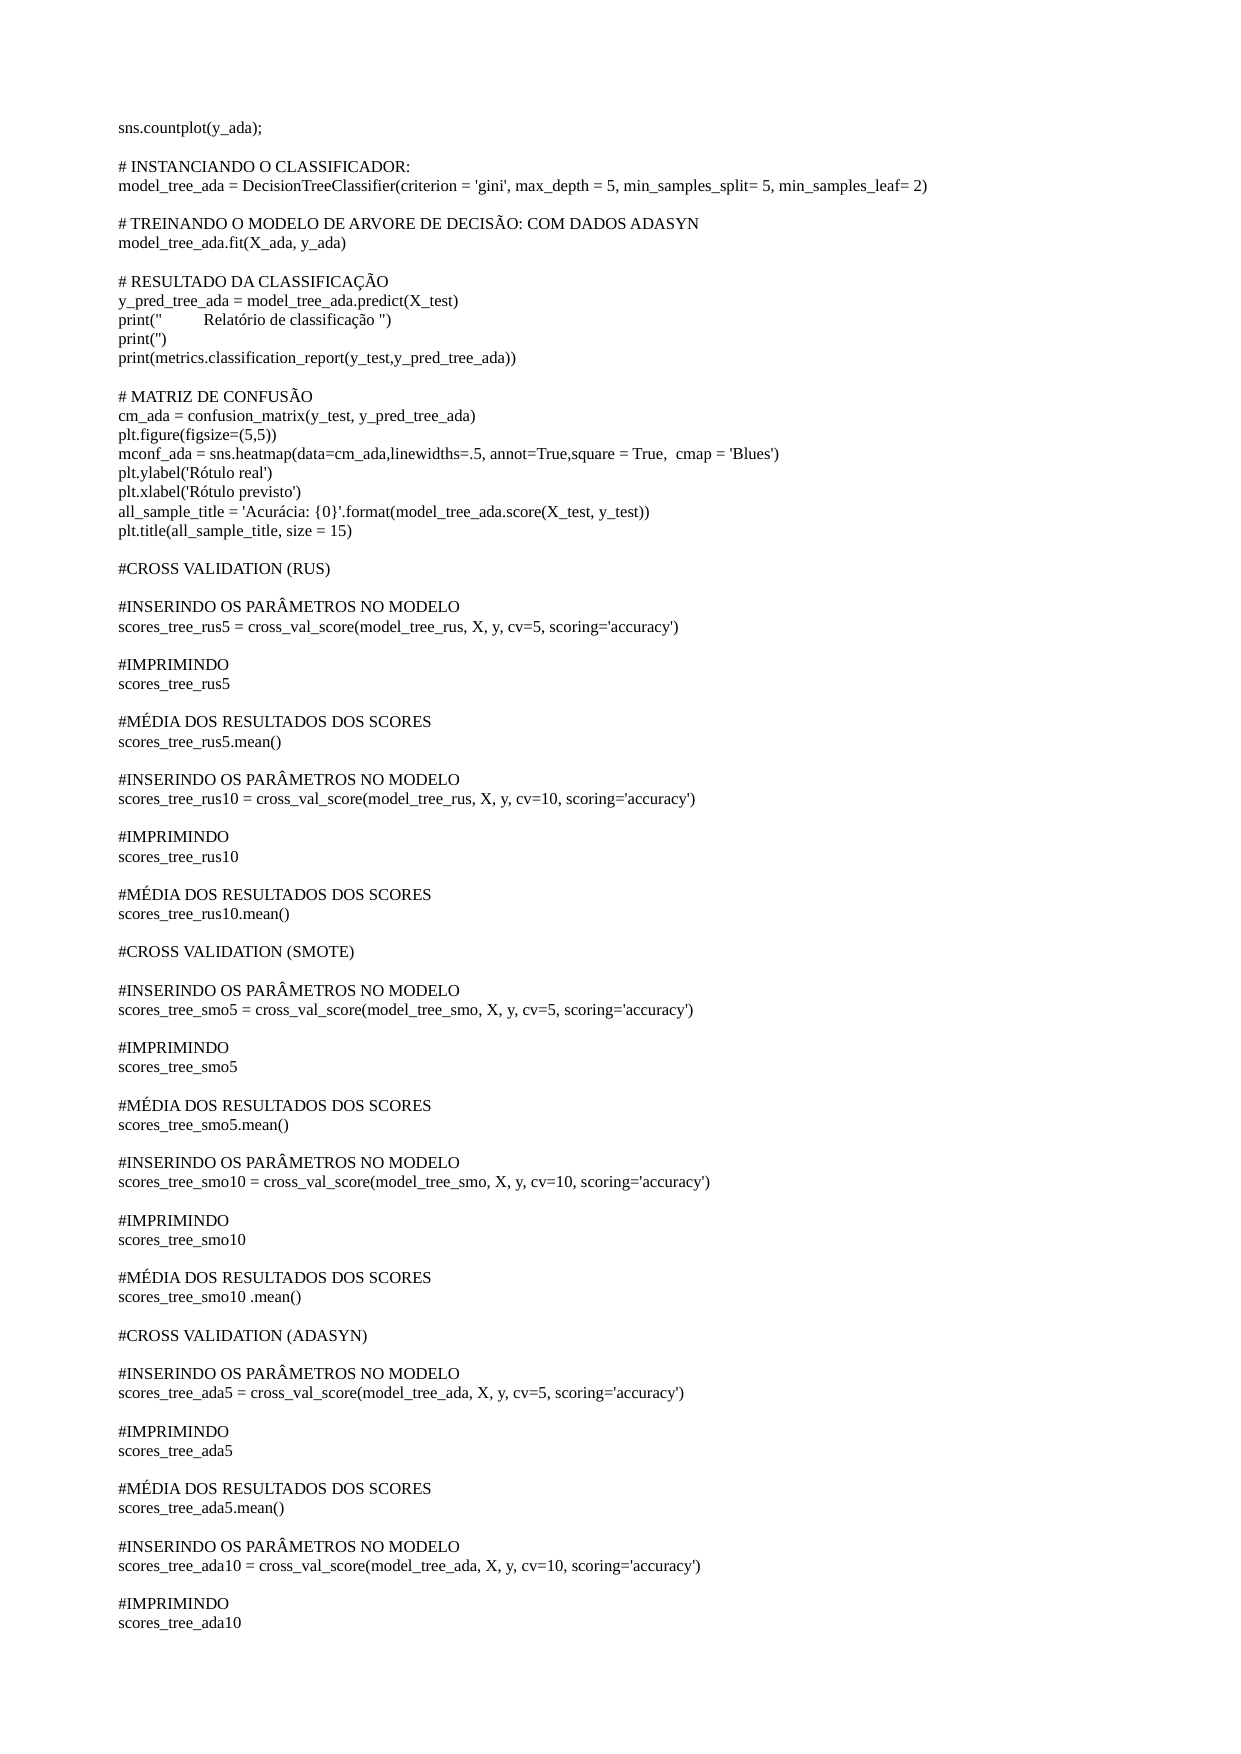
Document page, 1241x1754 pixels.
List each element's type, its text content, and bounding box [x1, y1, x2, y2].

text #INSERINDO OS PARÂMETROS NO MODELO [118, 1364, 1122, 1383]
text scores_tree_smo10 .mean() [118, 1287, 1122, 1306]
text #IMPRIMINDO [118, 827, 1122, 846]
text scores_tree_smo5 = cross_val_score(model_tree_smo, X, y, cv=5, scoring='accuracy') [118, 1000, 1122, 1019]
text scores_tree_rus5 = cross_val_score(model_tree_rus, X, y, cv=5, scoring='accuracy') [118, 616, 1122, 636]
text # RESULTADO DA CLASSIFICAÇÃO [118, 271, 1122, 291]
text print(metrics.classification_report(y_test,y_pred_tree_ada)) [118, 348, 1122, 367]
text scores_tree_rus10 = cross_val_score(model_tree_rus, X, y, cv=10, scoring='accuracy') [118, 789, 1122, 808]
text #MÉDIA DOS RESULTADOS DOS SCORES [118, 1479, 1122, 1498]
text plt.xlabel('Rótulo previsto') [118, 482, 1122, 501]
text scores_tree_rus10.mean() [118, 904, 1122, 923]
text #MÉDIA DOS RESULTADOS DOS SCORES [118, 1096, 1122, 1115]
text plt.figure(figsize=(5,5)) [118, 425, 1122, 444]
text #IMPRIMINDO [118, 655, 1122, 674]
text print('') [118, 329, 1122, 348]
text model_tree_ada = DecisionTreeClassifier(criterion = 'gini', max_depth = 5, min_samples_split= 5, min_samples_leaf= 2) [118, 176, 1122, 195]
text #INSERINDO OS PARÂMETROS NO MODELO [118, 1153, 1122, 1172]
text #IMPRIMINDO [118, 1038, 1122, 1057]
text #INSERINDO OS PARÂMETROS NO MODELO [118, 981, 1122, 1000]
text # INSTANCIANDO O CLASSIFICADOR: [118, 156, 1122, 176]
text scores_tree_rus10 [118, 846, 1122, 866]
text cm_ada = confusion_matrix(y_test, y_pred_tree_ada) [118, 406, 1122, 425]
text print(" Relatório de classificação ") [118, 310, 1122, 329]
text y_pred_tree_ada = model_tree_ada.predict(X_test) [118, 291, 1122, 310]
text scores_tree_smo10 = cross_val_score(model_tree_smo, X, y, cv=10, scoring='accuracy') [118, 1172, 1122, 1191]
text #IMPRIMINDO [118, 1421, 1122, 1441]
text model_tree_ada.fit(X_ada, y_ada) [118, 233, 1122, 252]
text scores_tree_ada5.mean() [118, 1498, 1122, 1517]
text scores_tree_smo10 [118, 1230, 1122, 1249]
text # TREINANDO O MODELO DE ARVORE DE DECISÃO: COM DADOS ADASYN [118, 214, 1122, 233]
text #INSERINDO OS PARÂMETROS NO MODELO [118, 770, 1122, 789]
text #IMPRIMINDO [118, 1211, 1122, 1230]
text all_sample_title = 'Acurácia: {0}'.format(model_tree_ada.score(X_test, y_test)) [118, 501, 1122, 521]
text scores_tree_ada5 [118, 1441, 1122, 1460]
text #CROSS VALIDATION (RUS) [118, 559, 1122, 578]
text #MÉDIA DOS RESULTADOS DOS SCORES [118, 712, 1122, 731]
text scores_tree_rus5.mean() [118, 731, 1122, 751]
text scores_tree_ada10 = cross_val_score(model_tree_ada, X, y, cv=10, scoring='accuracy') [118, 1556, 1122, 1575]
text scores_tree_ada10 [118, 1613, 1122, 1632]
text mconf_ada = sns.heatmap(data=cm_ada,linewidths=.5, annot=True,square = True, cmap = 'Blues') [118, 444, 1122, 463]
text #INSERINDO OS PARÂMETROS NO MODELO [118, 1536, 1122, 1556]
text plt.ylabel('Rótulo real') [118, 463, 1122, 482]
text #MÉDIA DOS RESULTADOS DOS SCORES [118, 885, 1122, 904]
text plt.title(all_sample_title, size = 15) [118, 521, 1122, 540]
text scores_tree_smo5 [118, 1057, 1122, 1076]
text #MÉDIA DOS RESULTADOS DOS SCORES [118, 1268, 1122, 1287]
text scores_tree_rus5 [118, 674, 1122, 693]
text scores_tree_smo5.mean() [118, 1115, 1122, 1134]
text #INSERINDO OS PARÂMETROS NO MODELO [118, 597, 1122, 616]
text #IMPRIMINDO [118, 1594, 1122, 1613]
text #CROSS VALIDATION (ADASYN) [118, 1326, 1122, 1345]
text # MATRIZ DE CONFUSÃO [118, 386, 1122, 406]
text #CROSS VALIDATION (SMOTE) [118, 942, 1122, 961]
text scores_tree_ada5 = cross_val_score(model_tree_ada, X, y, cv=5, scoring='accuracy') [118, 1383, 1122, 1402]
text sns.countplot(y_ada); [118, 118, 1122, 137]
